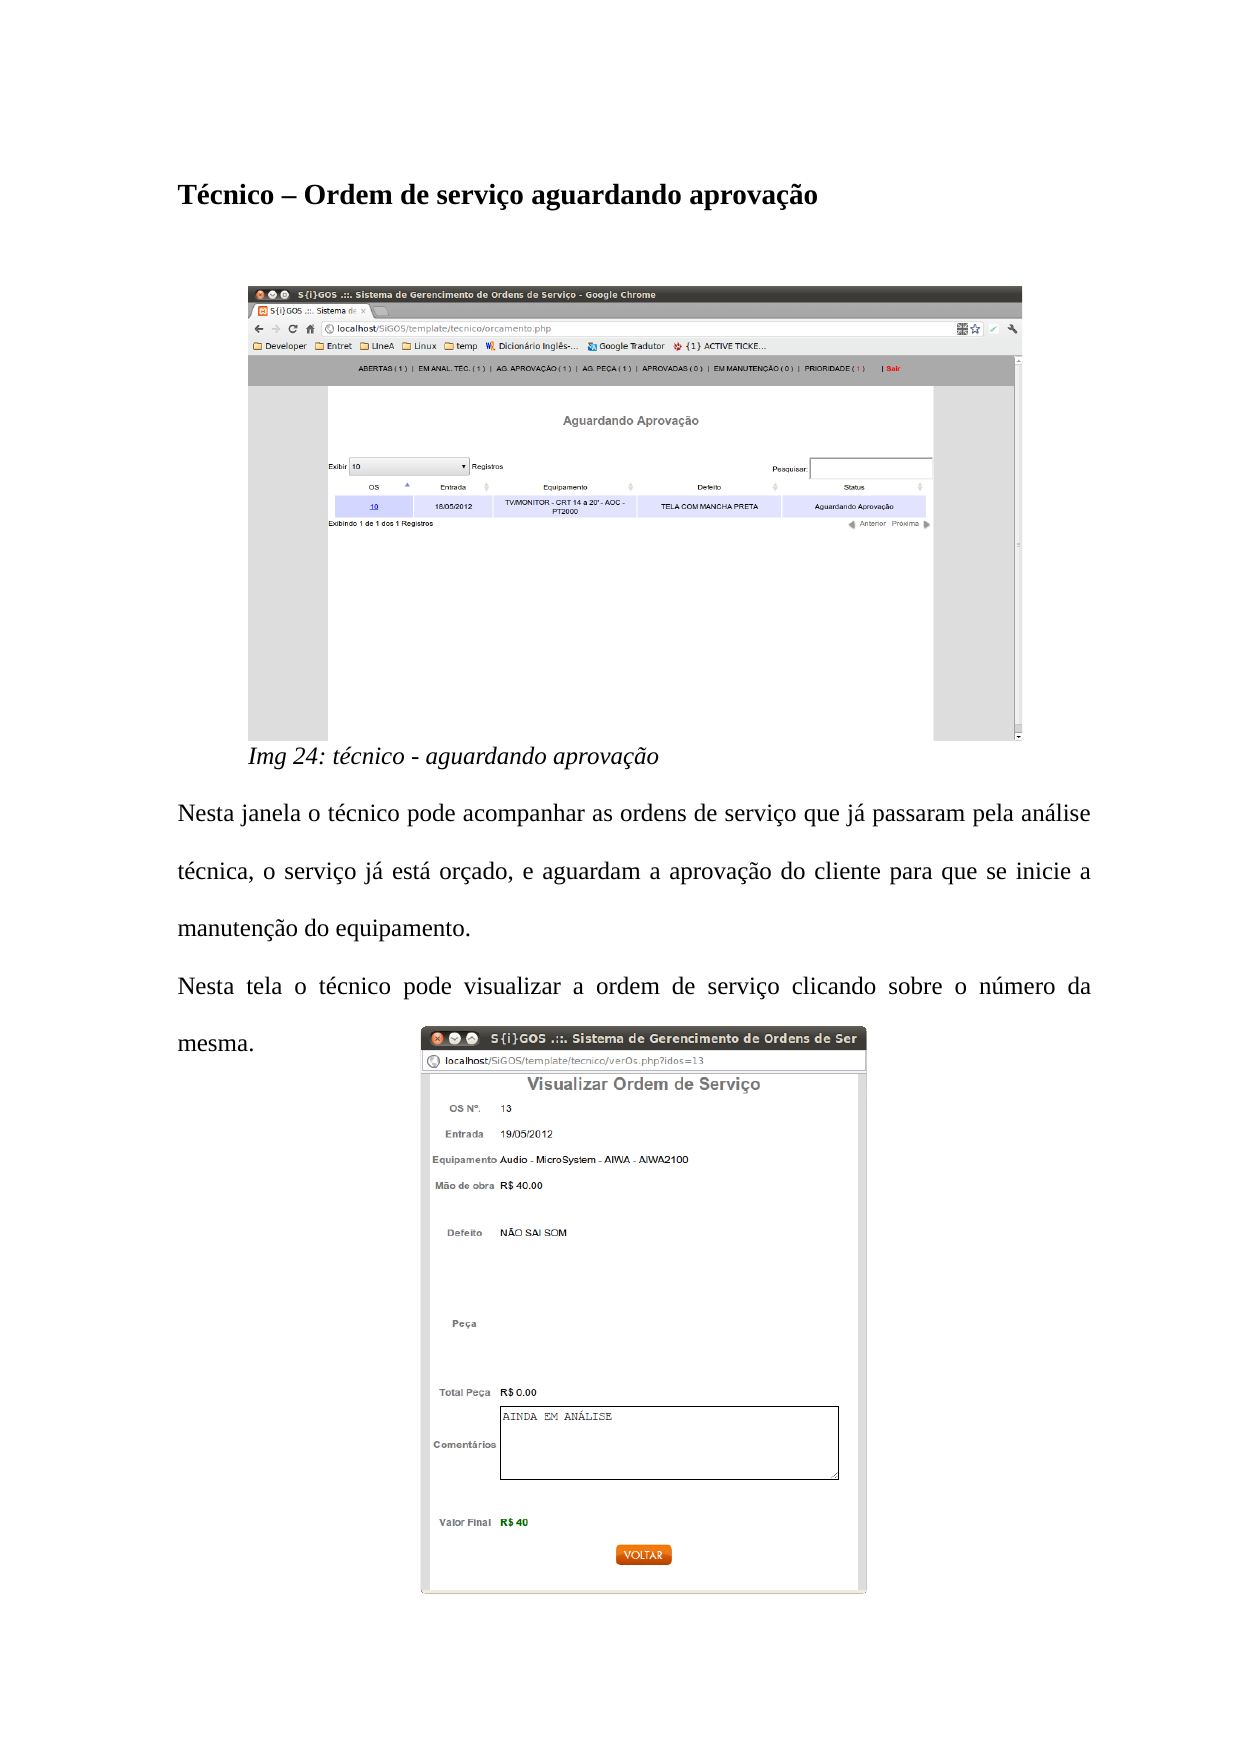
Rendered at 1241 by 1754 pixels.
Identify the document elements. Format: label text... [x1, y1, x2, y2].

text Nesta tela o técnico pode visualizar a ordem de serviço clicando sobre o número da mesma. [177, 971, 1092, 1057]
picture [420, 1026, 867, 1594]
picture [248, 286, 1023, 741]
text Nesta janela o técnico pode acompanhar as ordens de serviço que já passaram pela análise técnica, o serviço já está orçado, e aguardam a aprovação do cliente para que se inicie a manutenção do equipamento. [177, 274, 1092, 942]
subtitle Técnico – Ordem de serviço aguardando aprovação [177, 177, 1092, 211]
text Img 24: técnico - aguardando aprovação [248, 741, 1022, 770]
